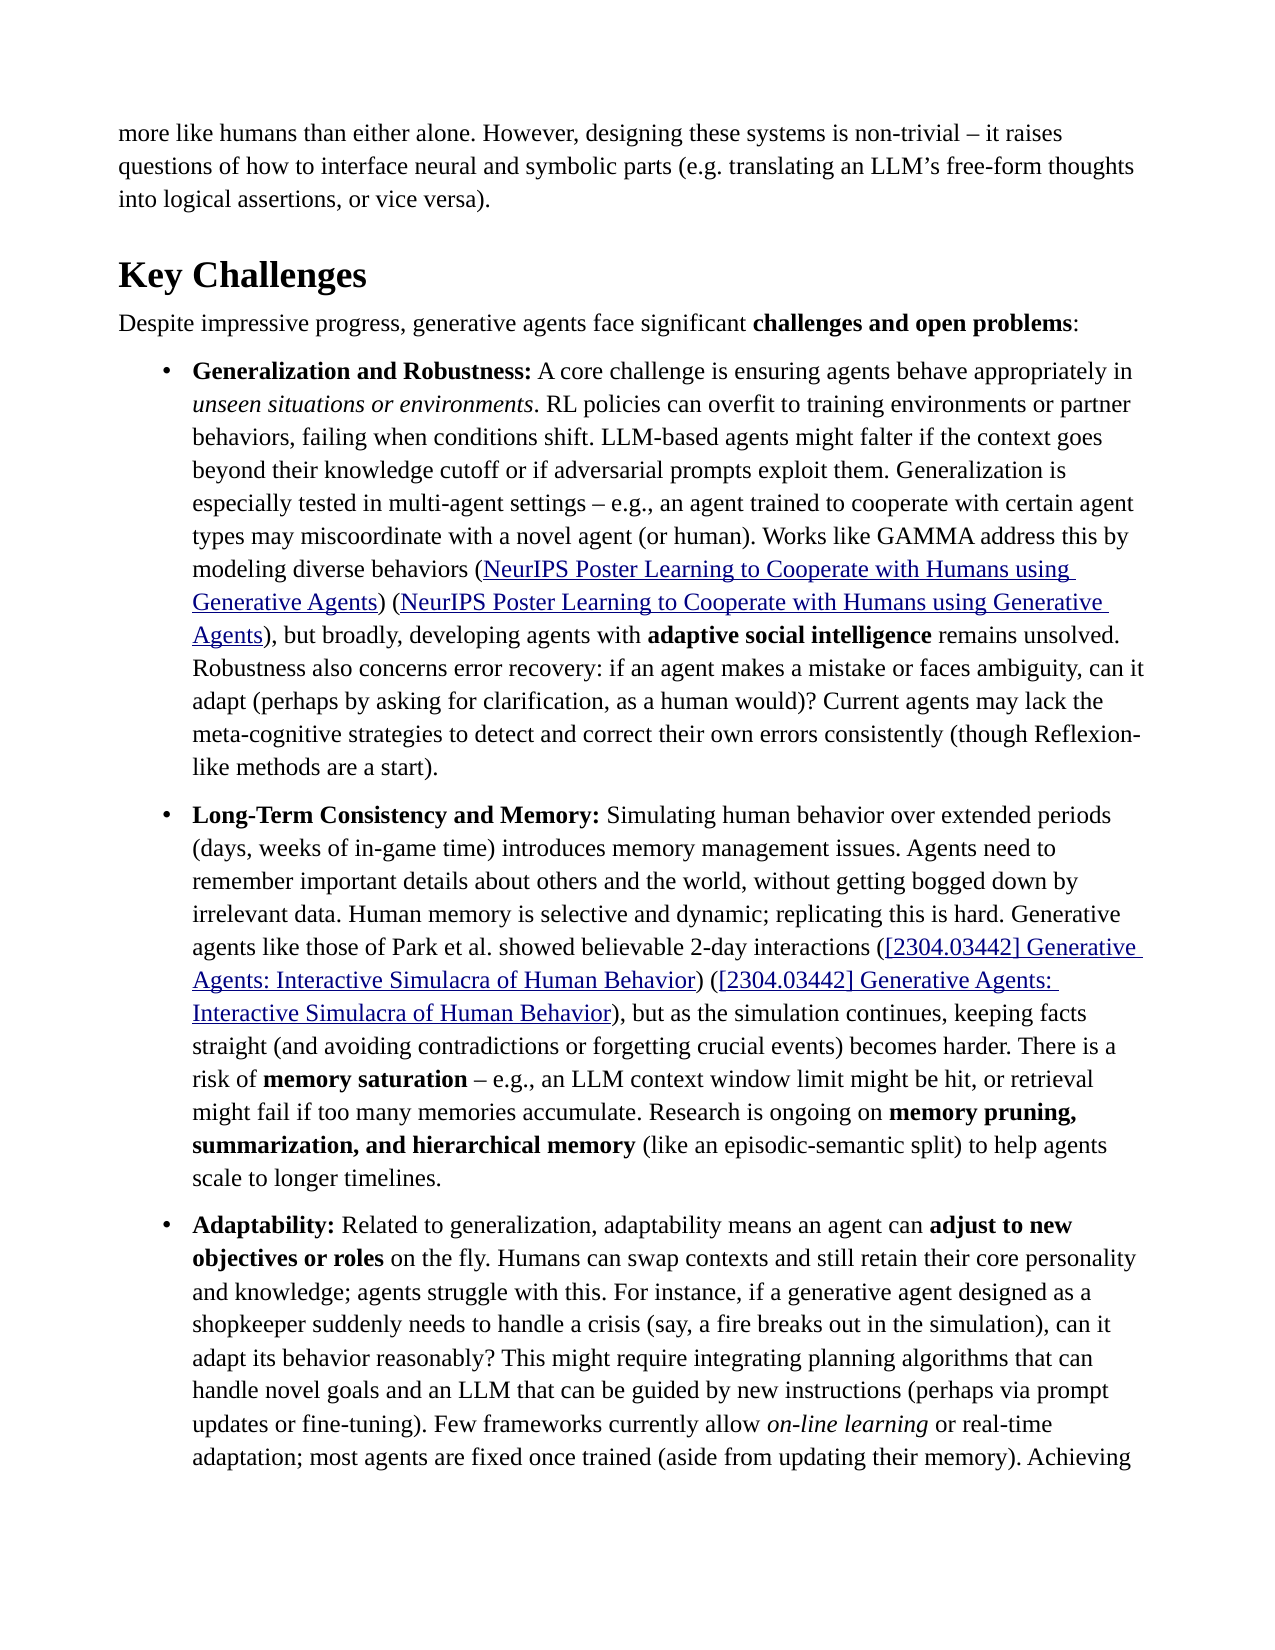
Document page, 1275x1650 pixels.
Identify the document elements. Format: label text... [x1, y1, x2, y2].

subtitle Key Challenges [118, 253, 1157, 296]
text more like humans than either alone. However, designing these systems is non-trivial – it raises questions of how to interface neural and symbolic parts (e.g. translating an LLM’s free-form thoughts into logical assertions, or vice versa). [118, 118, 1157, 213]
list Adaptability: Related to generalization, adaptability means an agent can adjust to new objectives or roles on the fly. Humans can swap contexts and still retain their core personality and knowledge; agents struggle with this. For instance, if a generative agent designed as a shopkeeper suddenly needs to handle a crisis (say, a fire breaks out in the simulation), can it adapt its behavior reasonably? This might require integrating planning algorithms that can handle novel goals and an LLM that can be guided by new instructions (perhaps via prompt updates or fine-tuning). Few frameworks currently allow on-line learning or real-time adaptation; most agents are fixed once trained (aside from updating their memory). Achieving [162, 1211, 1157, 1470]
text Despite impressive progress, generative agents face significant challenges and open problems: [118, 308, 1157, 337]
list Long-Term Consistency and Memory: Simulating human behavior over extended periods (days, weeks of in-game time) introduces memory management issues. Agents need to remember important details about others and the world, without getting bogged down by irrelevant data. Human memory is selective and dynamic; replicating this is hard. Generative agents like those of Park et al. showed believable 2-day interactions ([2304.03442] Generative Agents: Interactive Simulacra of Human Behavior) ([2304.03442] Generative Agents: Interactive Simulacra of Human Behavior), but as the simulation continues, keeping facts straight (and avoiding contradictions or forgetting crucial events) becomes harder. There is a risk of memory saturation – e.g., an LLM context window limit might be hit, or retrieval might fail if too many memories accumulate. Research is ongoing on memory pruning, summarization, and hierarchical memory (like an episodic-semantic split) to help agents scale to longer timelines. [162, 800, 1157, 1192]
list Generalization and Robustness: A core challenge is ensuring agents behave appropriately in unseen situations or environments. RL policies can overfit to training environments or partner behaviors, failing when conditions shift. LLM-based agents might falter if the context goes beyond their knowledge cutoff or if adversarial prompts exploit them. Generalization is especially tested in multi-agent settings – e.g., an agent trained to cooperate with certain agent types may miscoordinate with a novel agent (or human). Works like GAMMA address this by modeling diverse behaviors (NeurIPS Poster Learning to Cooperate with Humans using Generative Agents) (NeurIPS Poster Learning to Cooperate with Humans using Generative Agents), but broadly, developing agents with adaptive social intelligence remains unsolved. Robustness also concerns error recovery: if an agent makes a mistake or faces ambiguity, can it adapt (perhaps by asking for clarification, as a human would)? Current agents may lack the meta-cognitive strategies to detect and correct their own errors consistently (though Reflexion-like methods are a start). [162, 356, 1157, 781]
